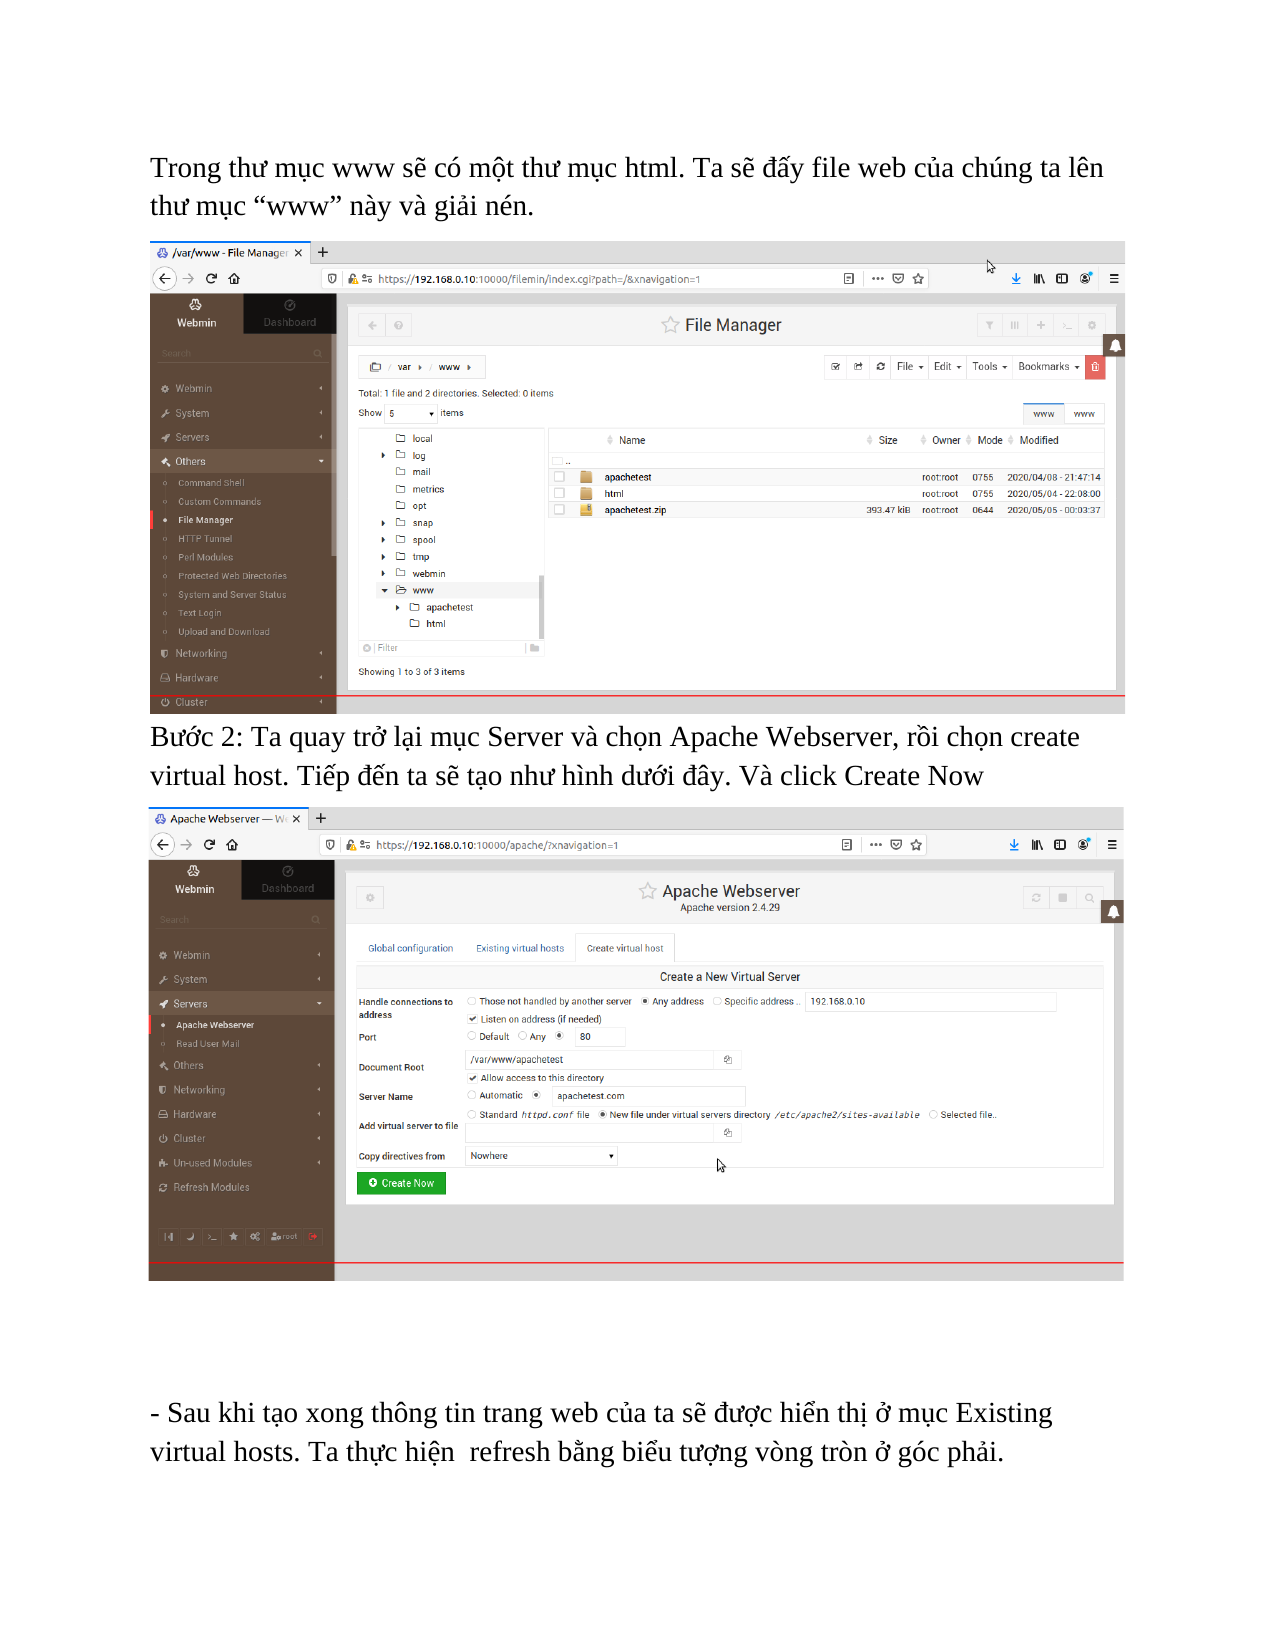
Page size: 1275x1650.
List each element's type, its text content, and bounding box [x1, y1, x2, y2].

text Trong thư mục www sẽ có một thư mục html. Ta sẽ đấy file web của chúng ta lên thư mục “www” này và giải nén. [150, 150, 1125, 222]
text Bước 2: Ta quay trở lại mục Server và chọn Apache Webserver, rồi chọn create virtual host. Tiếp đến ta sẽ tạo như hình dưới đây. Và click Create Now [150, 714, 1125, 791]
picture [148, 807, 1124, 1281]
text - Sau khi tạo xong thông tin trang web của ta sẽ được hiển thị ở mục Existing virtual hosts. Ta thực hiện refresh bằng biểu tượng vòng tròn ở góc phải. [150, 1395, 1125, 1467]
picture [150, 241, 1125, 714]
